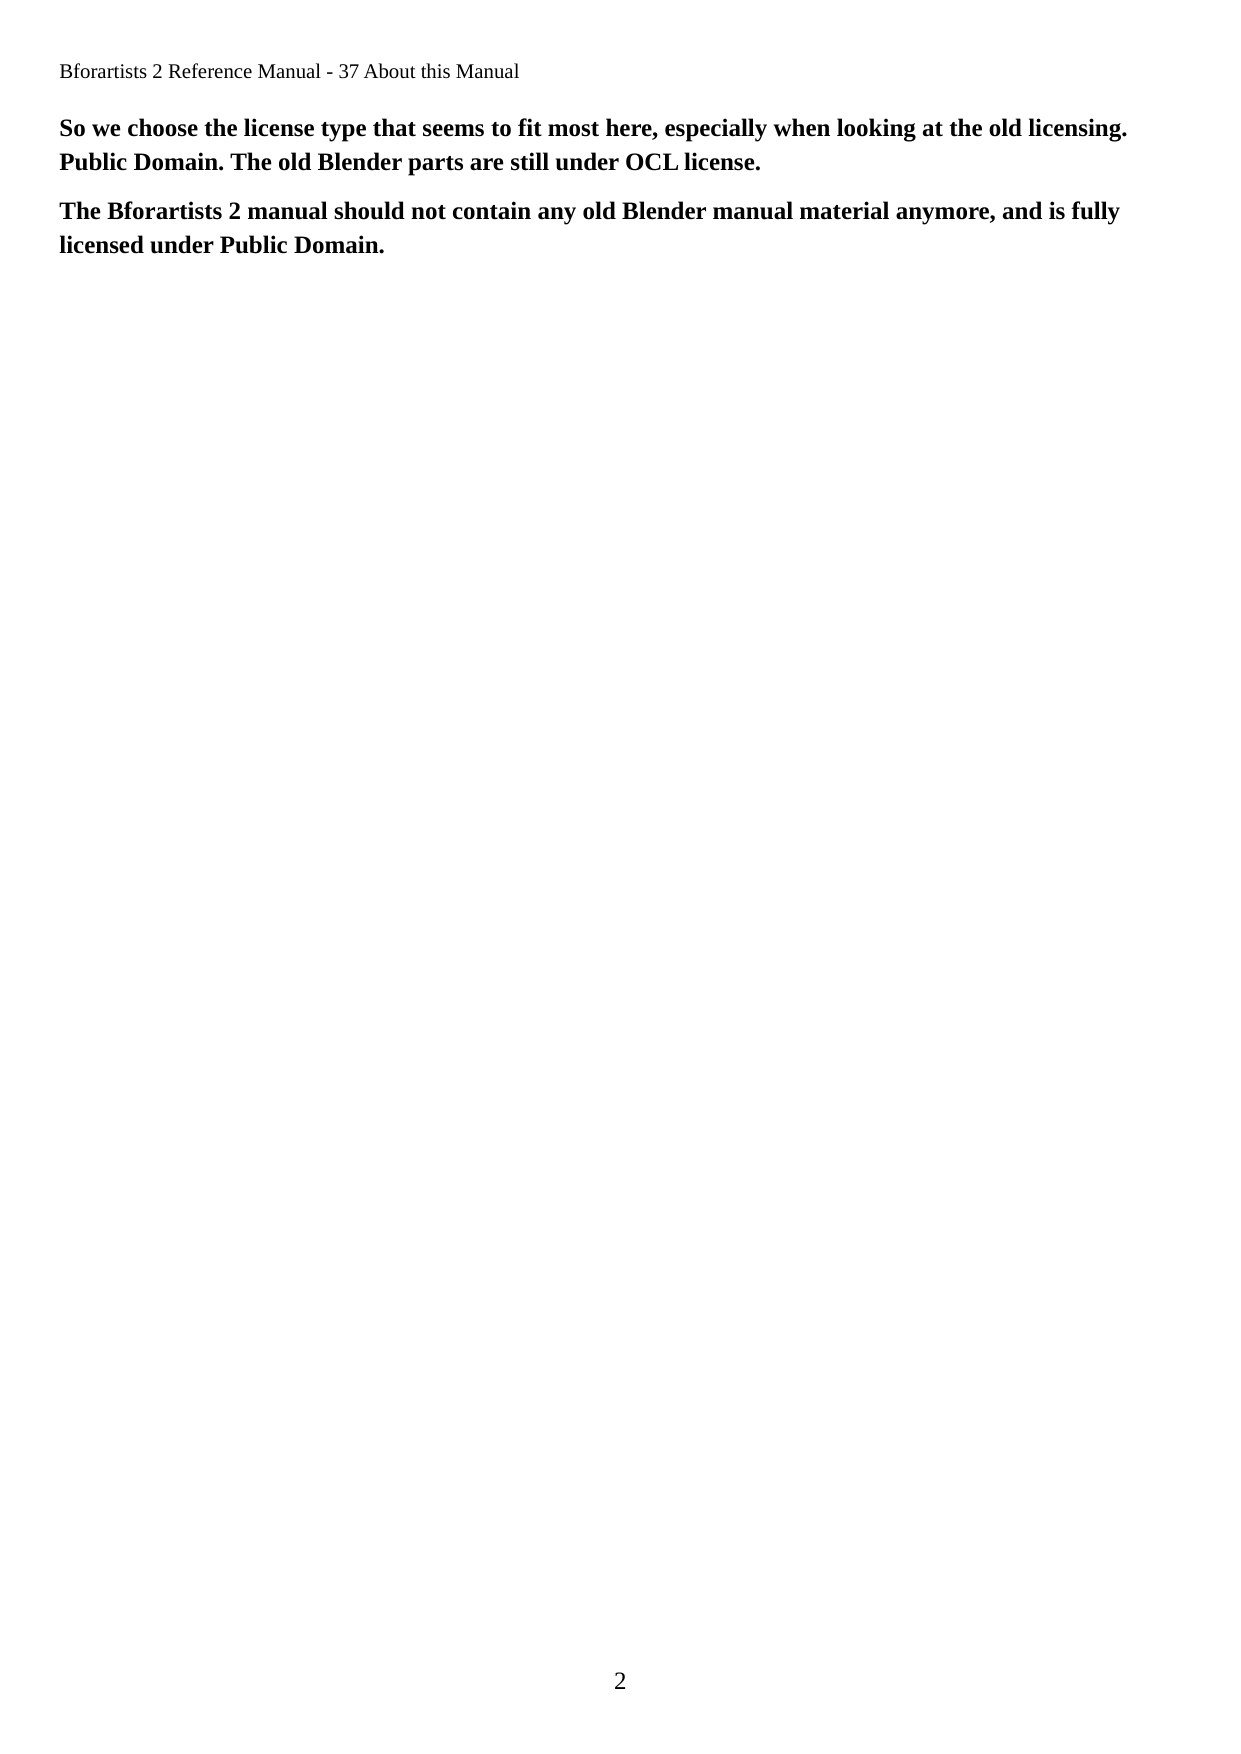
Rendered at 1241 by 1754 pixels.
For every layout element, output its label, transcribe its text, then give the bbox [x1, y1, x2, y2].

text So we choose the license type that seems to fit most here, especially when looking at the old licensing. Public Domain. The old Blender parts are still under OCL license. [59, 113, 1181, 176]
text The Bforartists 2 manual should not contain any old Blender manual material anymore, and is fully licensed under Public Domain. [59, 196, 1181, 259]
